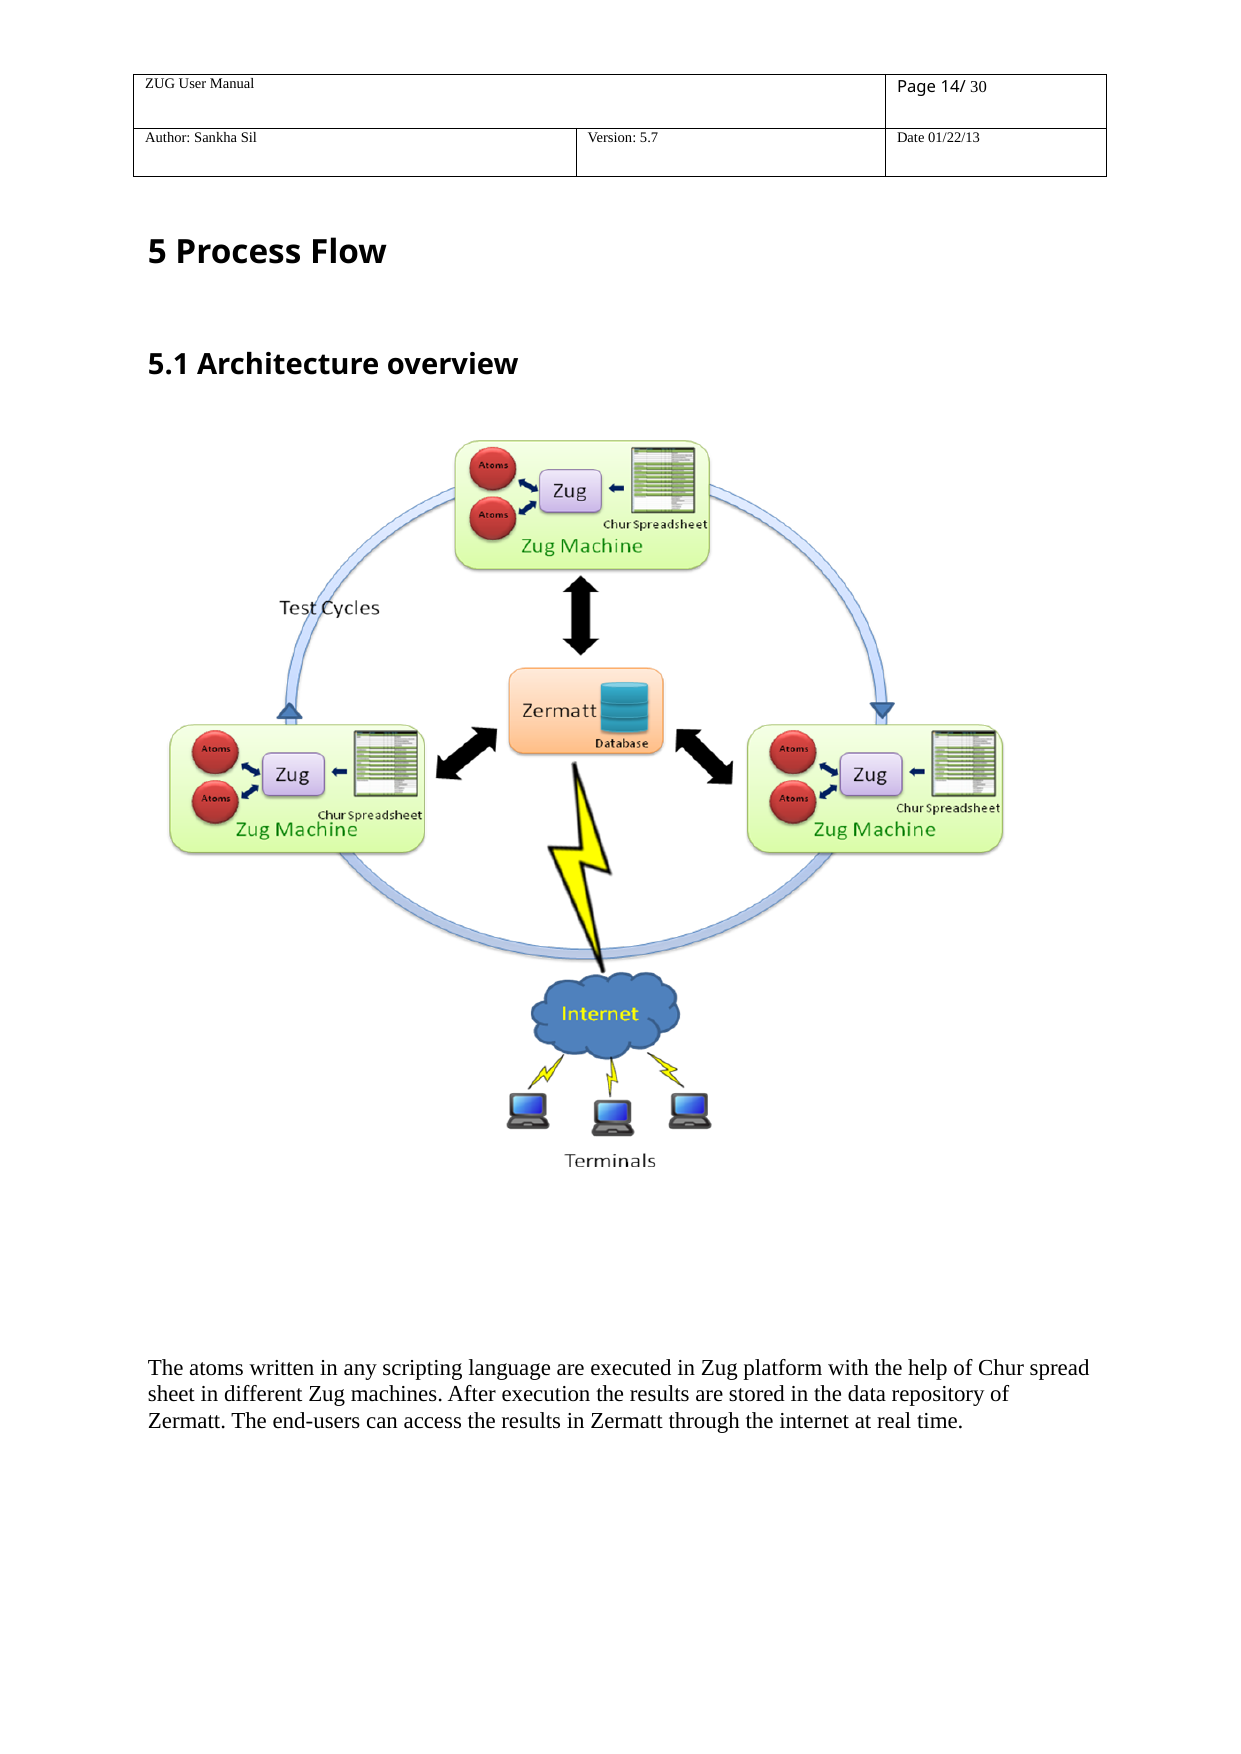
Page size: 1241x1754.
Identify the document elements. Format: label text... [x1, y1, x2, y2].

subtitle 5.1 Architecture overview [148, 344, 1092, 383]
subtitle Process Flow [148, 228, 1092, 273]
picture [166, 441, 1002, 1166]
text The atoms written in any scripting language are executed in Zug platform with the help of Chur spread sheet in different Zug machines. After execution the results are stored in the data repository of Zermatt. The end-users can access the results in Zermatt through the internet at real time. [148, 1354, 1092, 1433]
